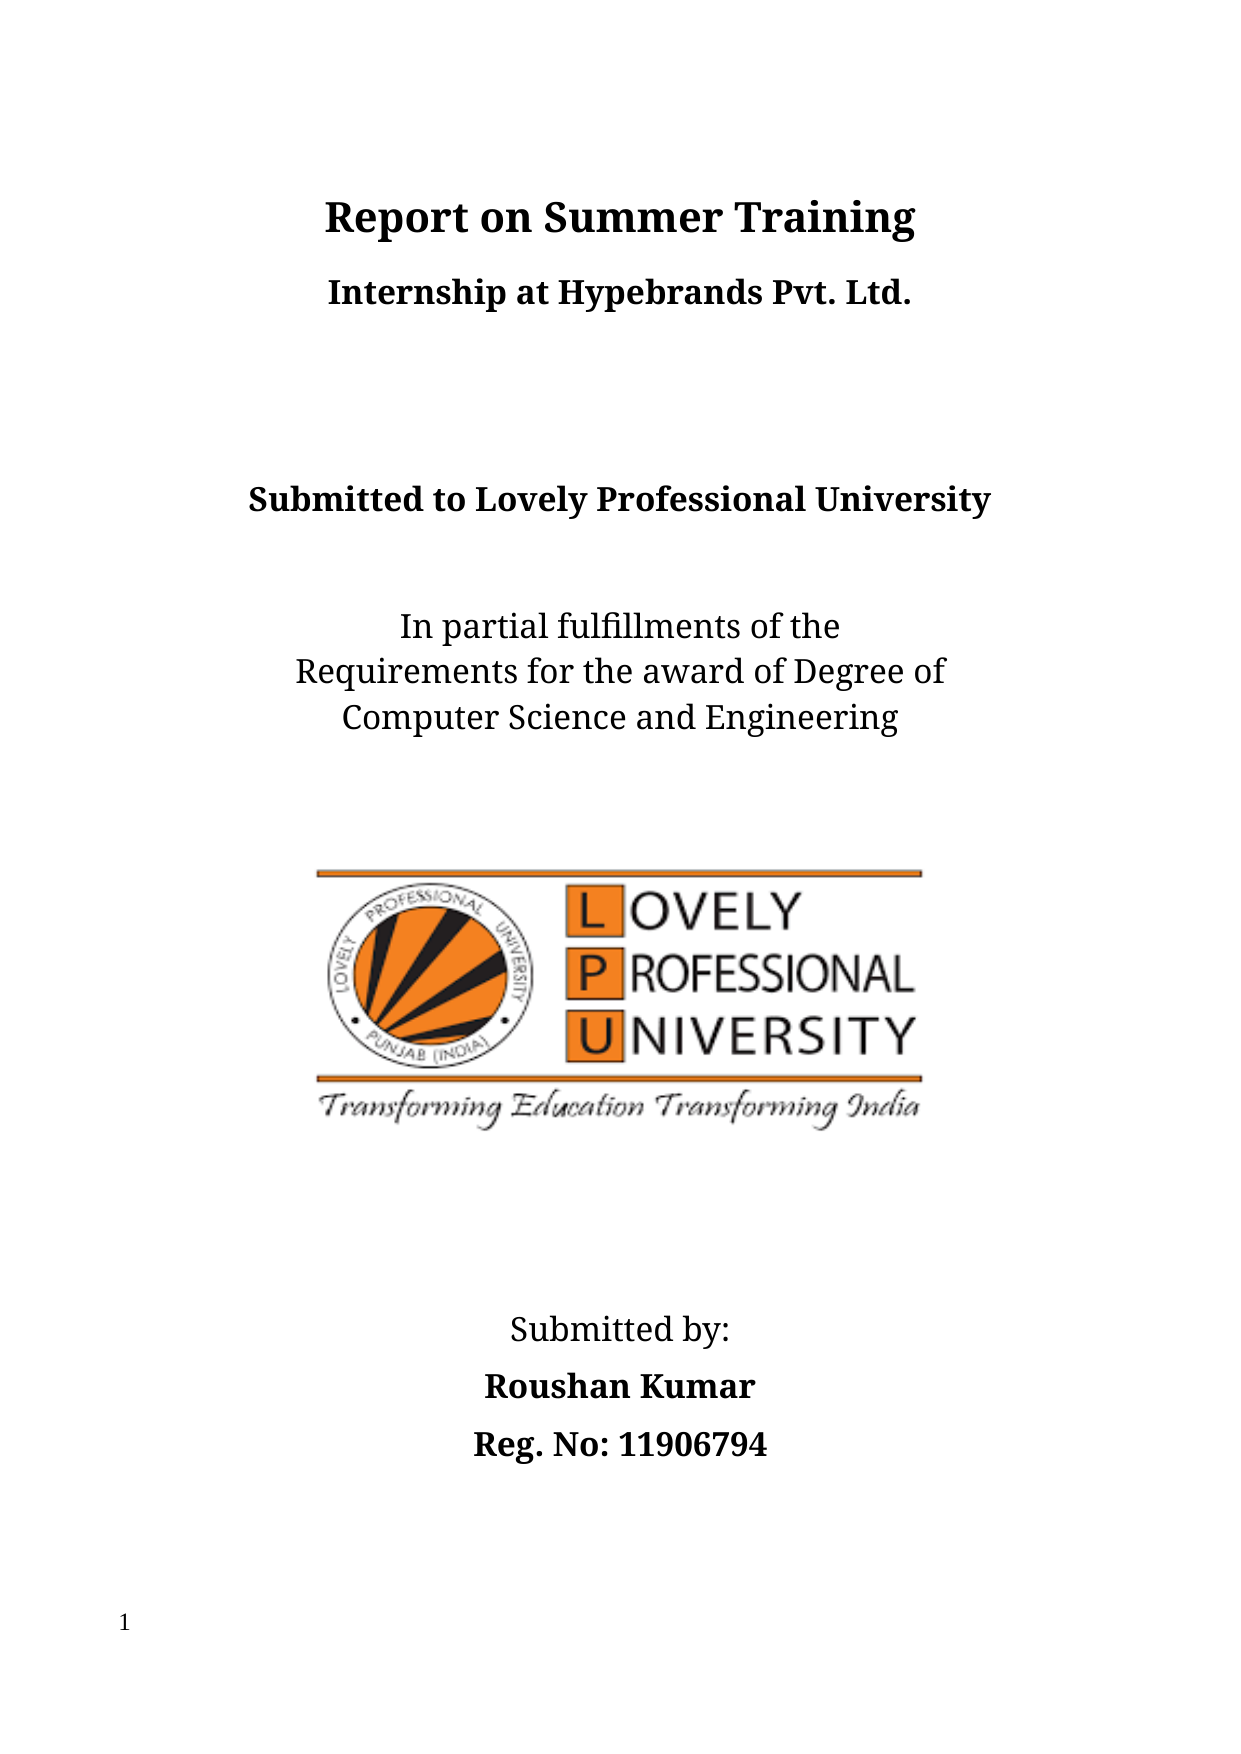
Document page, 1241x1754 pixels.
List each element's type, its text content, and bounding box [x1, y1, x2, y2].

text Reg. No: 11906794 [118, 1421, 1122, 1466]
text Internship at Hypebrands Pvt. Ltd. [118, 269, 1122, 314]
text Computer Science and Engineering [118, 693, 1122, 739]
text Roushan Kumar [118, 1363, 1122, 1409]
text Submitted by: [118, 1306, 1122, 1351]
picture [311, 829, 929, 1172]
text In partial fulfillments of the [118, 603, 1122, 648]
text Report on Summer Training [118, 188, 1122, 245]
text Submitted to Lovely Professional University [118, 476, 1122, 522]
text Requirements for the award of Degree of [118, 648, 1122, 693]
